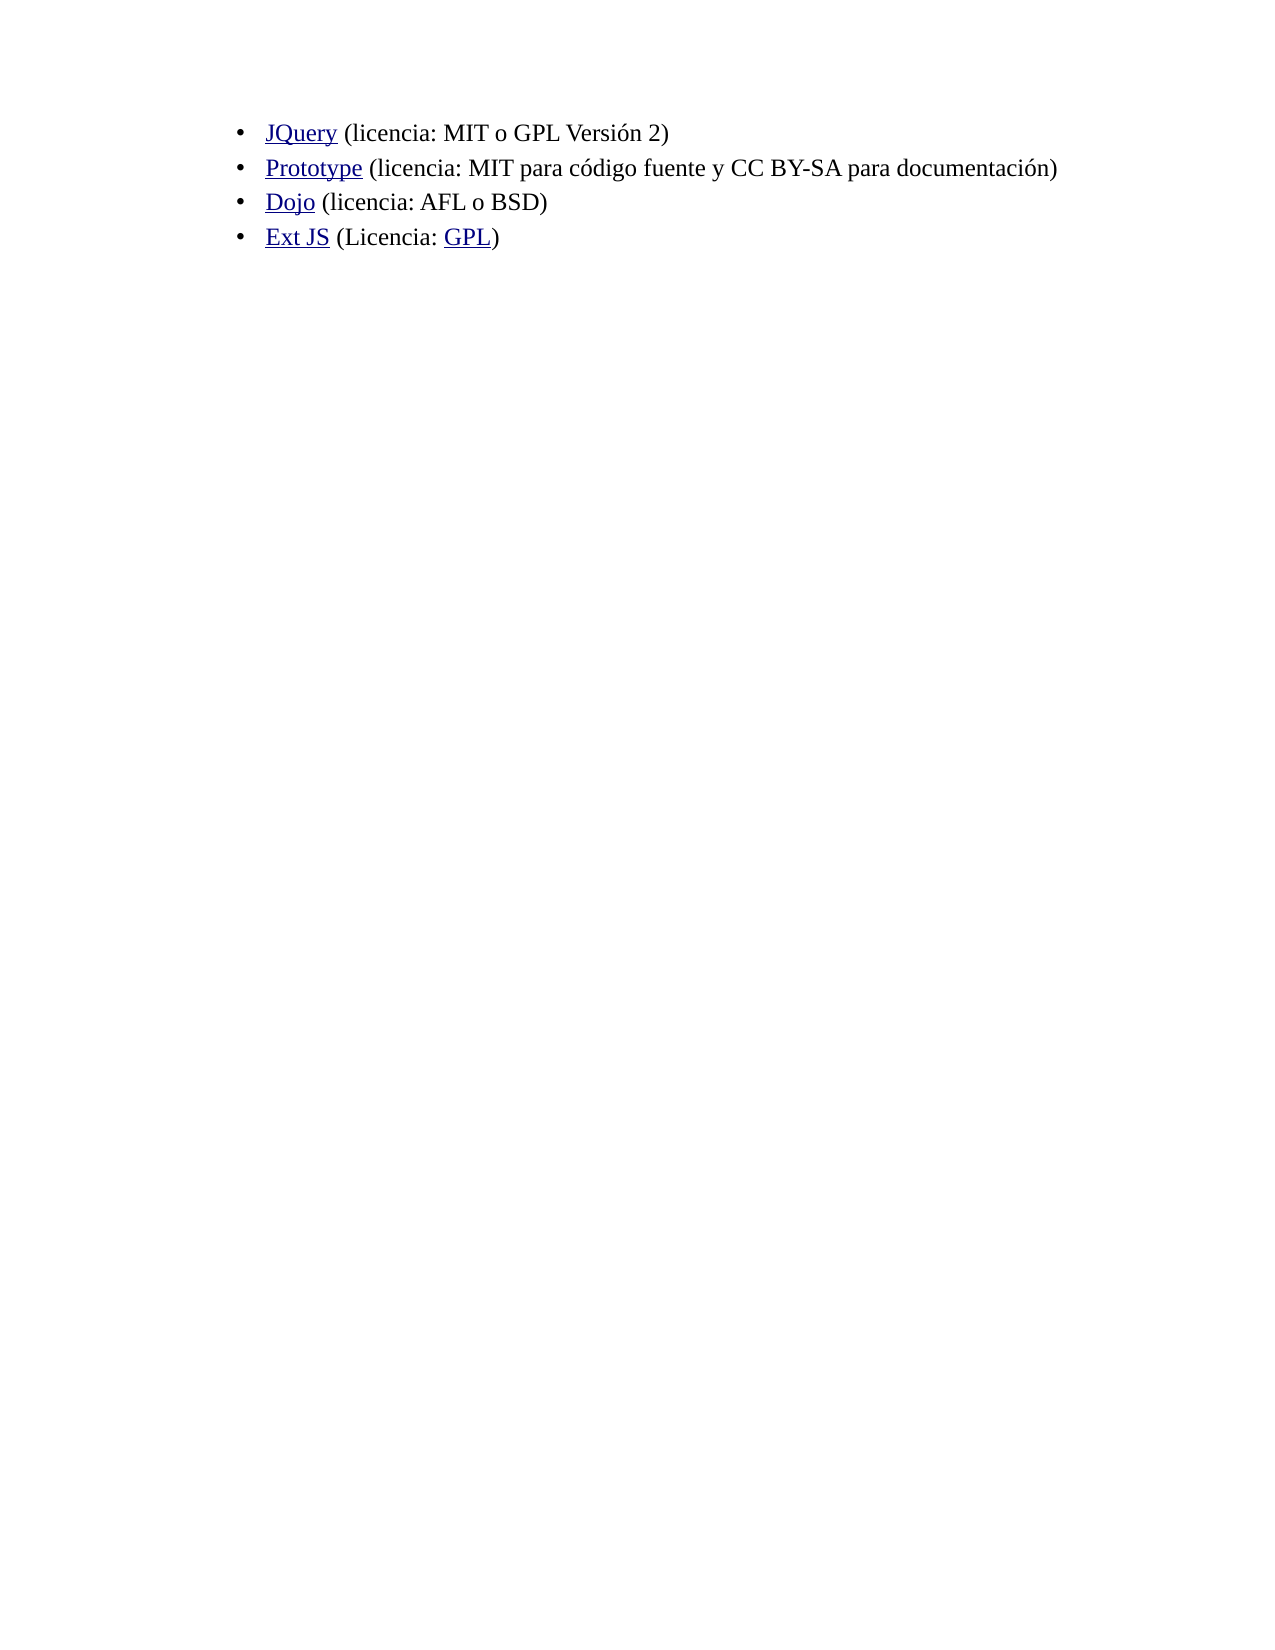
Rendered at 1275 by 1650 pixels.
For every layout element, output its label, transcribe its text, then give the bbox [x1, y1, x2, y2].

list JQuery (licencia: MIT o GPL Versión 2) [236, 118, 1157, 147]
list Ext JS (Licencia: GPL) [236, 222, 1157, 250]
list Dojo (licencia: AFL o BSD) [236, 187, 1157, 216]
list Prototype (licencia: MIT para código fuente y CC BY-SA para documentación) [236, 153, 1157, 181]
